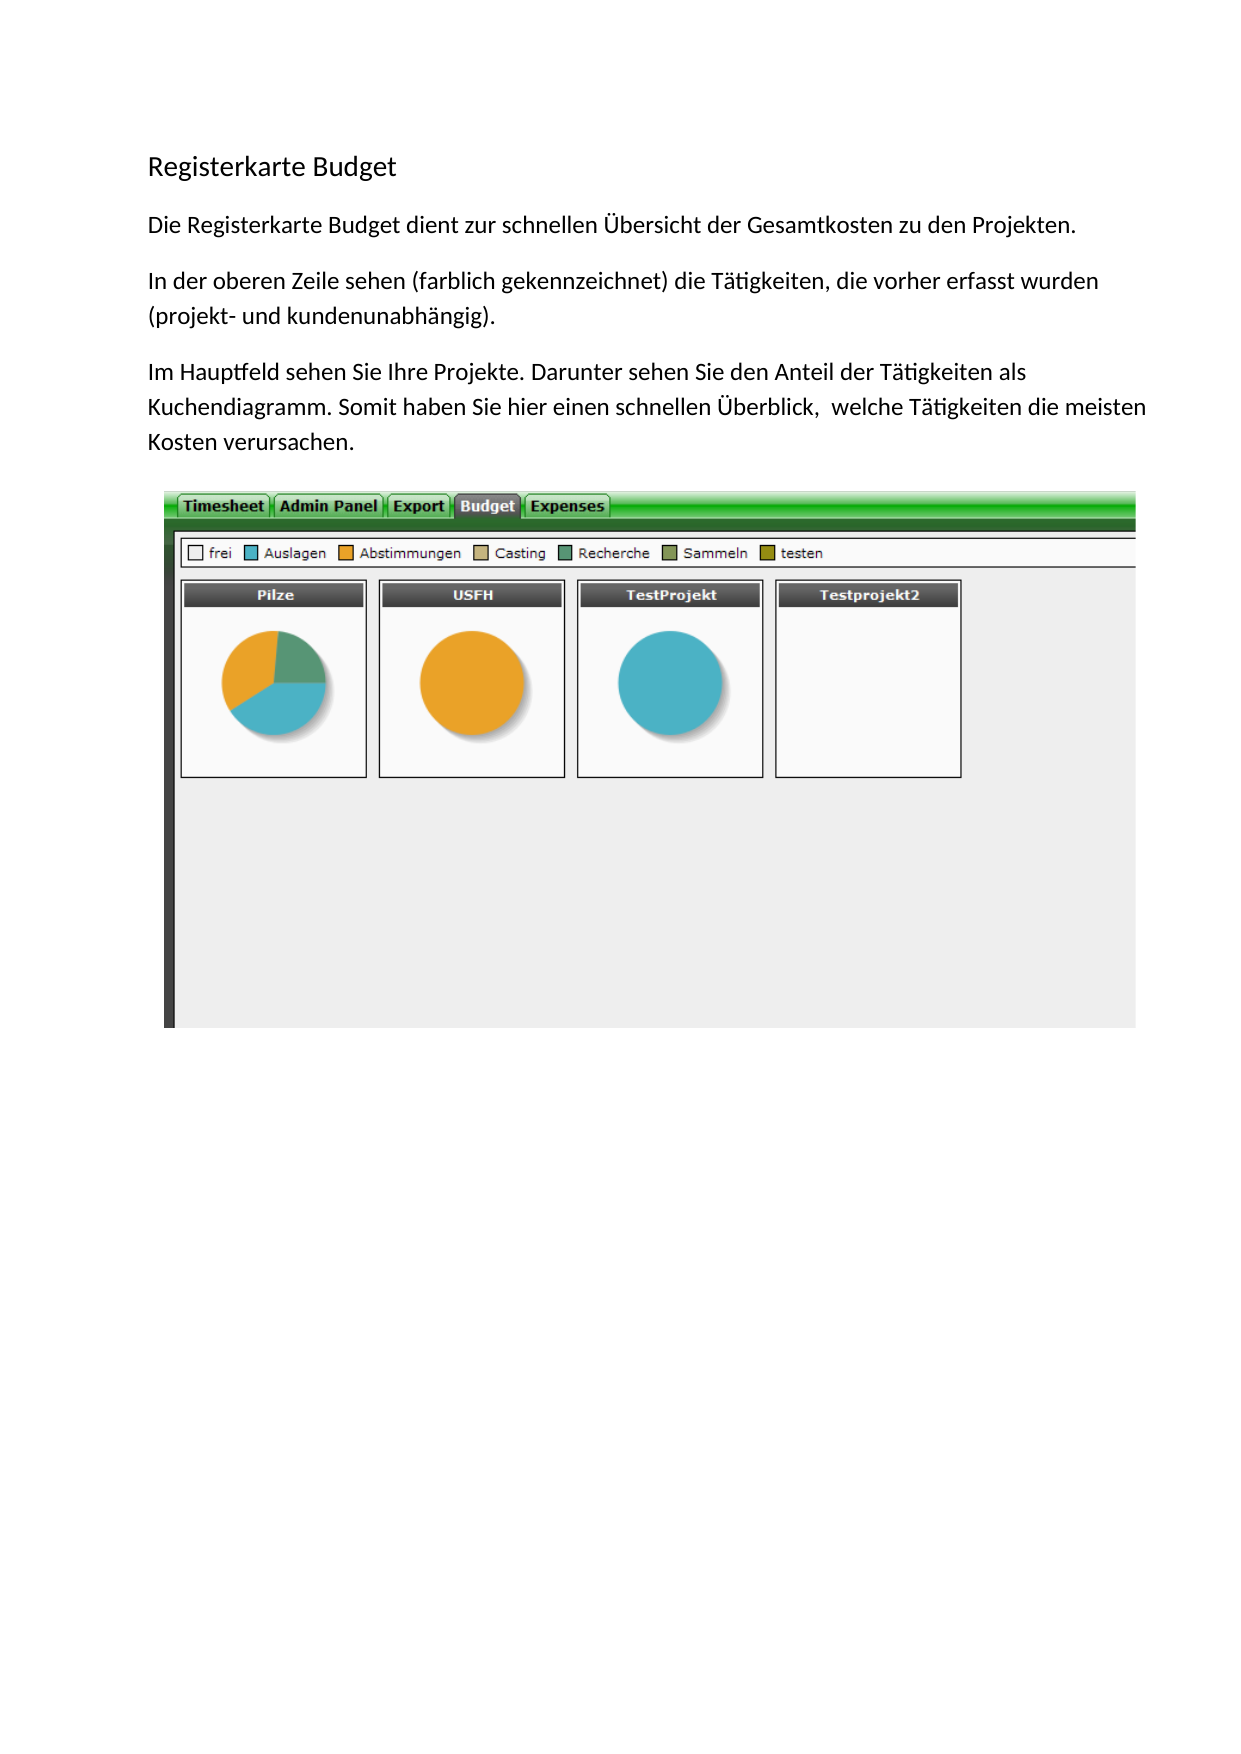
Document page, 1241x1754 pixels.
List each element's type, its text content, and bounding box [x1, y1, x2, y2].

text Die Registerkarte Budget dient zur schnellen Übersicht der Gesamtkosten zu den Projekten. [148, 209, 1152, 240]
text Registerkarte Budget [148, 148, 1152, 183]
text In der oberen Zeile sehen (farblich gekennzeichnet) die Tätigkeiten, die vorher erfasst wurden (projekt- und kundenunabhängig). [148, 265, 1152, 331]
picture [164, 491, 1136, 1028]
text Im Hauptfeld sehen Sie Ihre Projekte. Darunter sehen Sie den Anteil der Tätigkeiten als Kuchendiagramm. Somit haben Sie hier einen schnellen Überblick, welche Tätigkeiten die meisten Kosten verursachen. [148, 356, 1152, 457]
